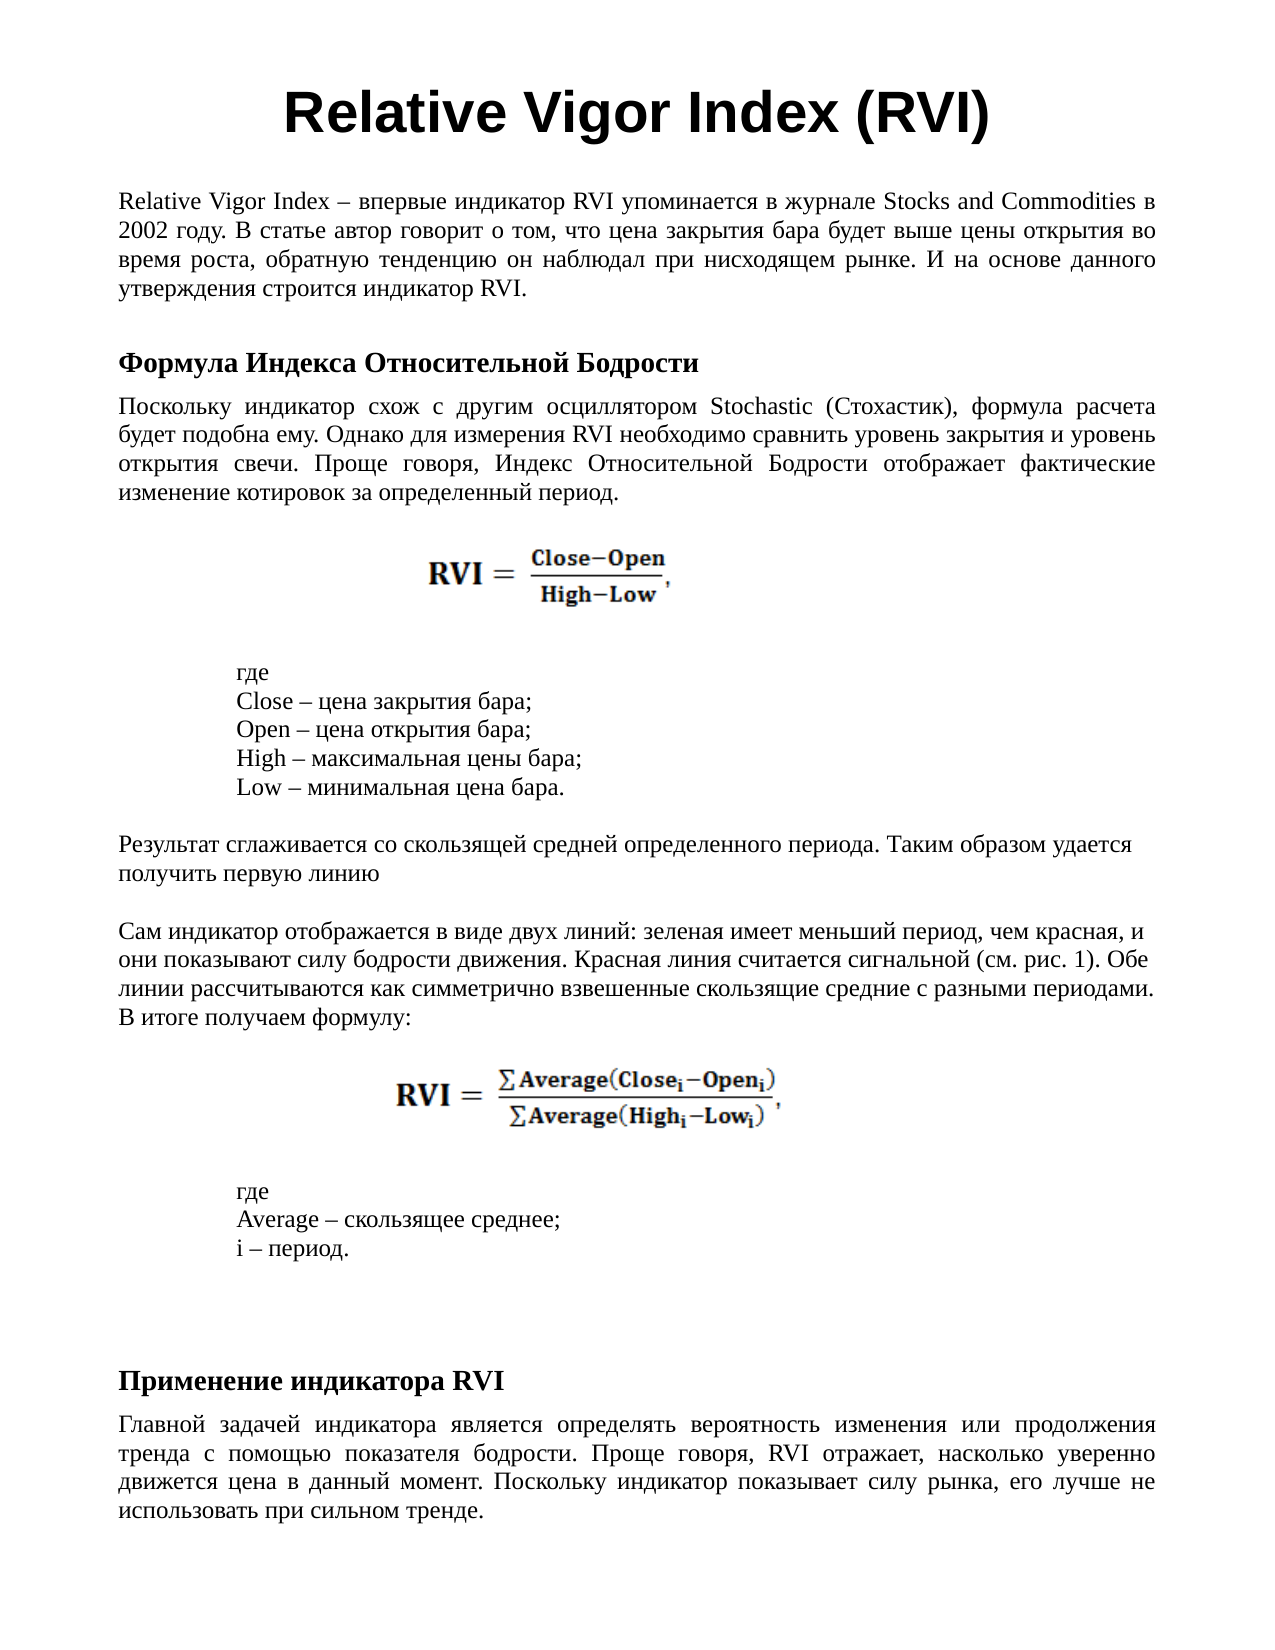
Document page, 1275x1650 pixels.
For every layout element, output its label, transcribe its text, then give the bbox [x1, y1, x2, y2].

text i – период. [236, 1233, 1157, 1262]
text Поскольку индикатор схож с другим осциллятором Stochastic (Стохастик), формула расчета будет подобна ему. Однако для измерения RVI необходимо сравнить уровень закрытия и уровень открытия свечи. Проще говоря, Индекс Относительной Бодрости отображает фактические изменение котировок за определенный период. [118, 391, 1157, 506]
text Relative Vigor Index – впервые индикатор RVI упоминается в журнале Stocks and Commodities в 2002 году. В статье автор говорит о том, что цена закрытия бара будет выше цены открытия во время роста, обратную тенденцию он наблюдал при нисходящем рынке. И на основе данного утверждения строится индикатор RVI. [118, 186, 1157, 301]
subtitle Формула Индекса Относительной Бодрости [118, 345, 1157, 378]
picture [348, 534, 927, 629]
text Результат сглаживается со скользящей средней определенного периода. Таким образом удается получить первую линию [118, 829, 1157, 887]
text где [236, 657, 1157, 686]
text где [236, 1176, 1157, 1204]
text High – максимальная цены бара; [236, 743, 1157, 772]
text Close – цена закрытия бара; [236, 686, 1157, 714]
text Open – цена открытия бара; [236, 714, 1157, 743]
picture [314, 1059, 961, 1147]
text Average – скользящее среднее; [236, 1204, 1157, 1233]
text Low – минимальная цена бара. [236, 772, 1157, 801]
text Сам индикатор отображается в виде двух линий: зеленая имеет меньший период, чем красная, и они показывают силу бодрости движения. Красная линия считается сигнальной (см. рис. 1). Обе линии рассчитываются как симметрично взвешенные скользящие средние с разными периодами. В итоге получаем формулу: [118, 916, 1157, 1031]
text Главной задачей индикатора является определять вероятность изменения или продолжения тренда с помощью показателя бодрости. Проще говоря, RVI отражает, насколько уверенно движется цена в данный момент. Поскольку индикатор показывает силу рынка, его лучше не использовать при сильном тренде. [118, 1409, 1157, 1524]
title Relative Vigor Index (RVI) [118, 78, 1157, 145]
subtitle Применение индикатора RVI [118, 1363, 1157, 1396]
